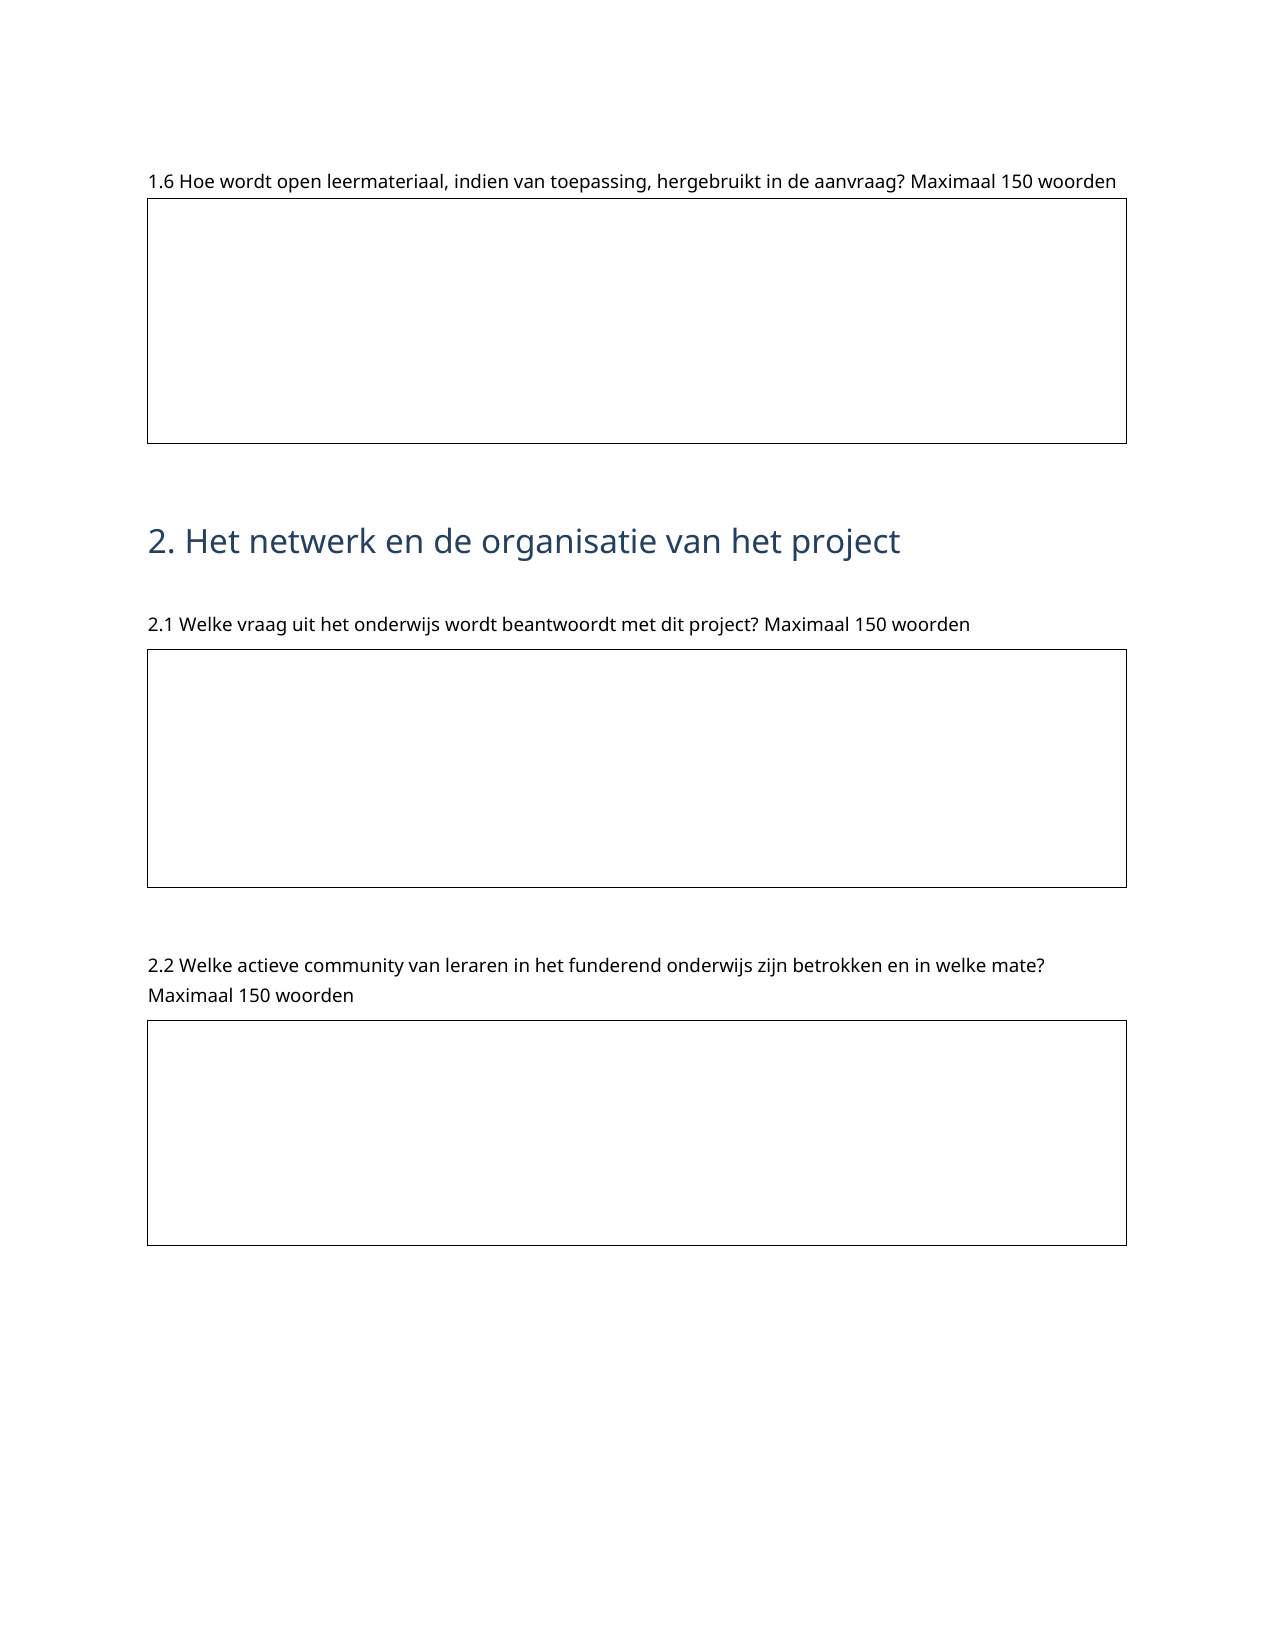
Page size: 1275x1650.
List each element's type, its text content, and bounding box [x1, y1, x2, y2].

table_header [148, 1021, 1126, 1244]
subtitle 2.2 Welke actieve community van leraren in het funderend onderwijs zijn betrokken en in welke mate? Maximaal 150 woorden [148, 953, 1127, 1007]
subtitle 2. Het netwerk en de organisatie van het project [148, 518, 1127, 563]
table_header [148, 199, 1126, 443]
subtitle 2.1 Welke vraag uit het onderwijs wordt beantwoordt met dit project? Maximaal 150 woorden [148, 612, 1127, 637]
table_header [148, 650, 1126, 887]
text 1.6 Hoe wordt open leermateriaal, indien van toepassing, hergebruikt in de aanvraag? Maximaal 150 woorden [148, 168, 1127, 194]
